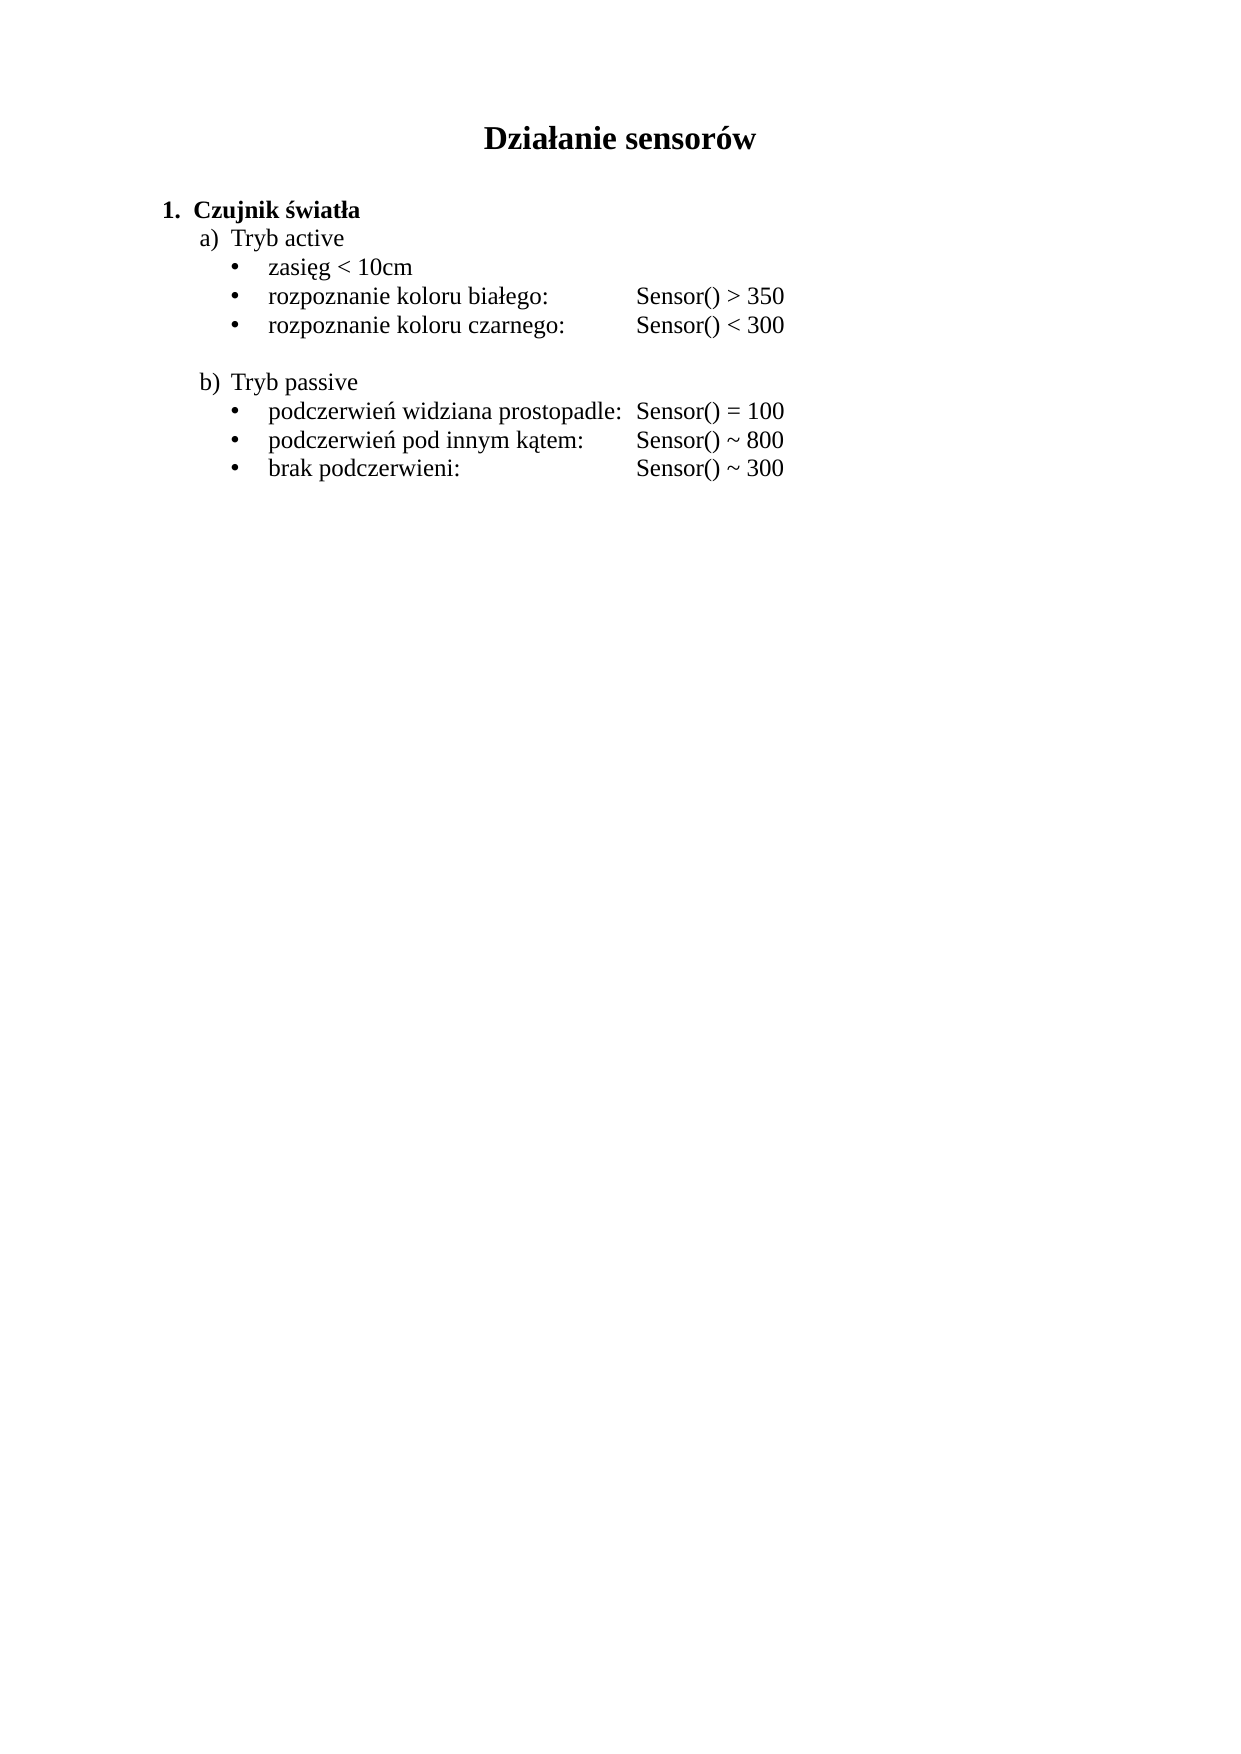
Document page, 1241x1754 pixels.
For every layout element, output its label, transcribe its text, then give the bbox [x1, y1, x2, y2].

list rozpoznanie koloru czarnego: Sensor() < 300 [231, 310, 1122, 338]
list podczerwień widziana prostopadle: Sensor() = 100 [231, 396, 1122, 425]
list zasięg < 10cm [231, 252, 1122, 281]
list rozpoznanie koloru białego: Sensor() > 350 [231, 281, 1122, 310]
list Tryb active [193, 223, 1122, 252]
list Czujnik światła [156, 195, 1122, 223]
list brak podczerwieni: Sensor() ~ 300 [231, 453, 1122, 482]
list Tryb passive [193, 367, 1122, 396]
text Działanie sensorów [118, 118, 1122, 156]
list podczerwień pod innym kątem: Sensor() ~ 800 [231, 425, 1122, 453]
